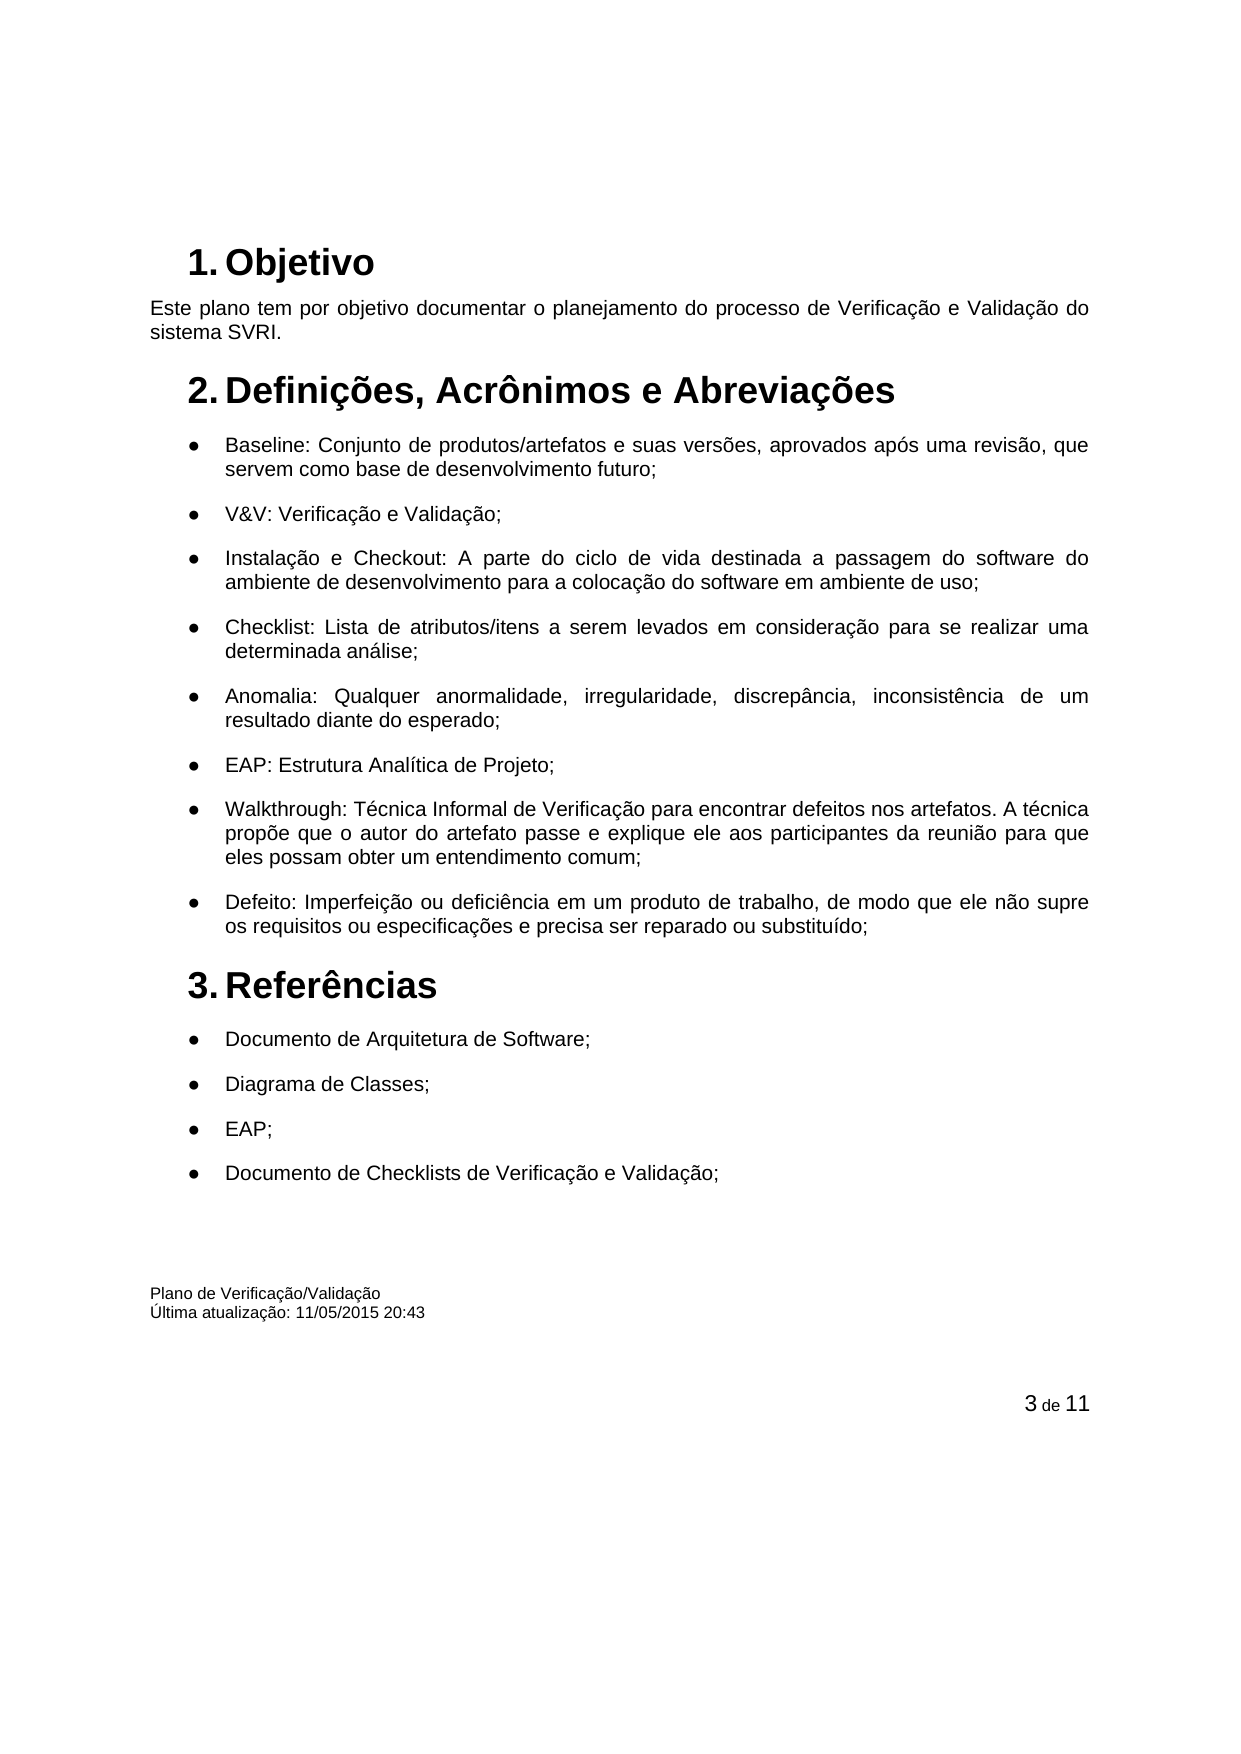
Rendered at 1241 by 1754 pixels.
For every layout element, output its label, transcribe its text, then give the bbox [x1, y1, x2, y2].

list Instalação e Checkout: A parte do ciclo de vida destinada a passagem do software do ambiente de desenvolvimento para a colocação do software em ambiente de uso; [187, 546, 1090, 594]
list Diagrama de Classes; [187, 1072, 1090, 1096]
list EAP: Estrutura Analítica de Projeto; [187, 752, 1090, 776]
list Walkthrough: Técnica Informal de Verificação para encontrar defeitos nos artefatos. A técnica propõe que o autor do artefato passe e explique ele aos participantes da reunião para que eles possam obter um entendimento comum; [187, 797, 1090, 869]
subtitle Definições, Acrônimos e Abreviações [187, 369, 1090, 412]
list Checklist: Lista de atributos/itens a serem levados em consideração para se realizar uma determinada análise; [187, 615, 1090, 663]
list V&V: Verificação e Validação; [187, 501, 1090, 525]
list Baseline: Conjunto de produtos/artefatos e suas versões, aprovados após uma revisão, que servem como base de desenvolvimento futuro; [187, 433, 1090, 481]
list Defeito: Imperfeição ou deficiência em um produto de trabalho, de modo que ele não supre os requisitos ou especificações e precisa ser reparado ou substituído; [187, 890, 1090, 938]
subtitle Objetivo [187, 240, 1090, 283]
list EAP; [187, 1116, 1090, 1140]
list Documento de Arquitetura de Software; [187, 1027, 1090, 1051]
text Este plano tem por objetivo documentar o planejamento do processo de Verificação e Validação do sistema SVRI. [150, 296, 1090, 344]
list Anomalia: Qualquer anormalidade, irregularidade, discrepância, inconsistência de um resultado diante do esperado; [187, 684, 1090, 732]
list Documento de Checklists de Verificação e Validação; [187, 1161, 1090, 1185]
subtitle Referências [187, 963, 1090, 1006]
